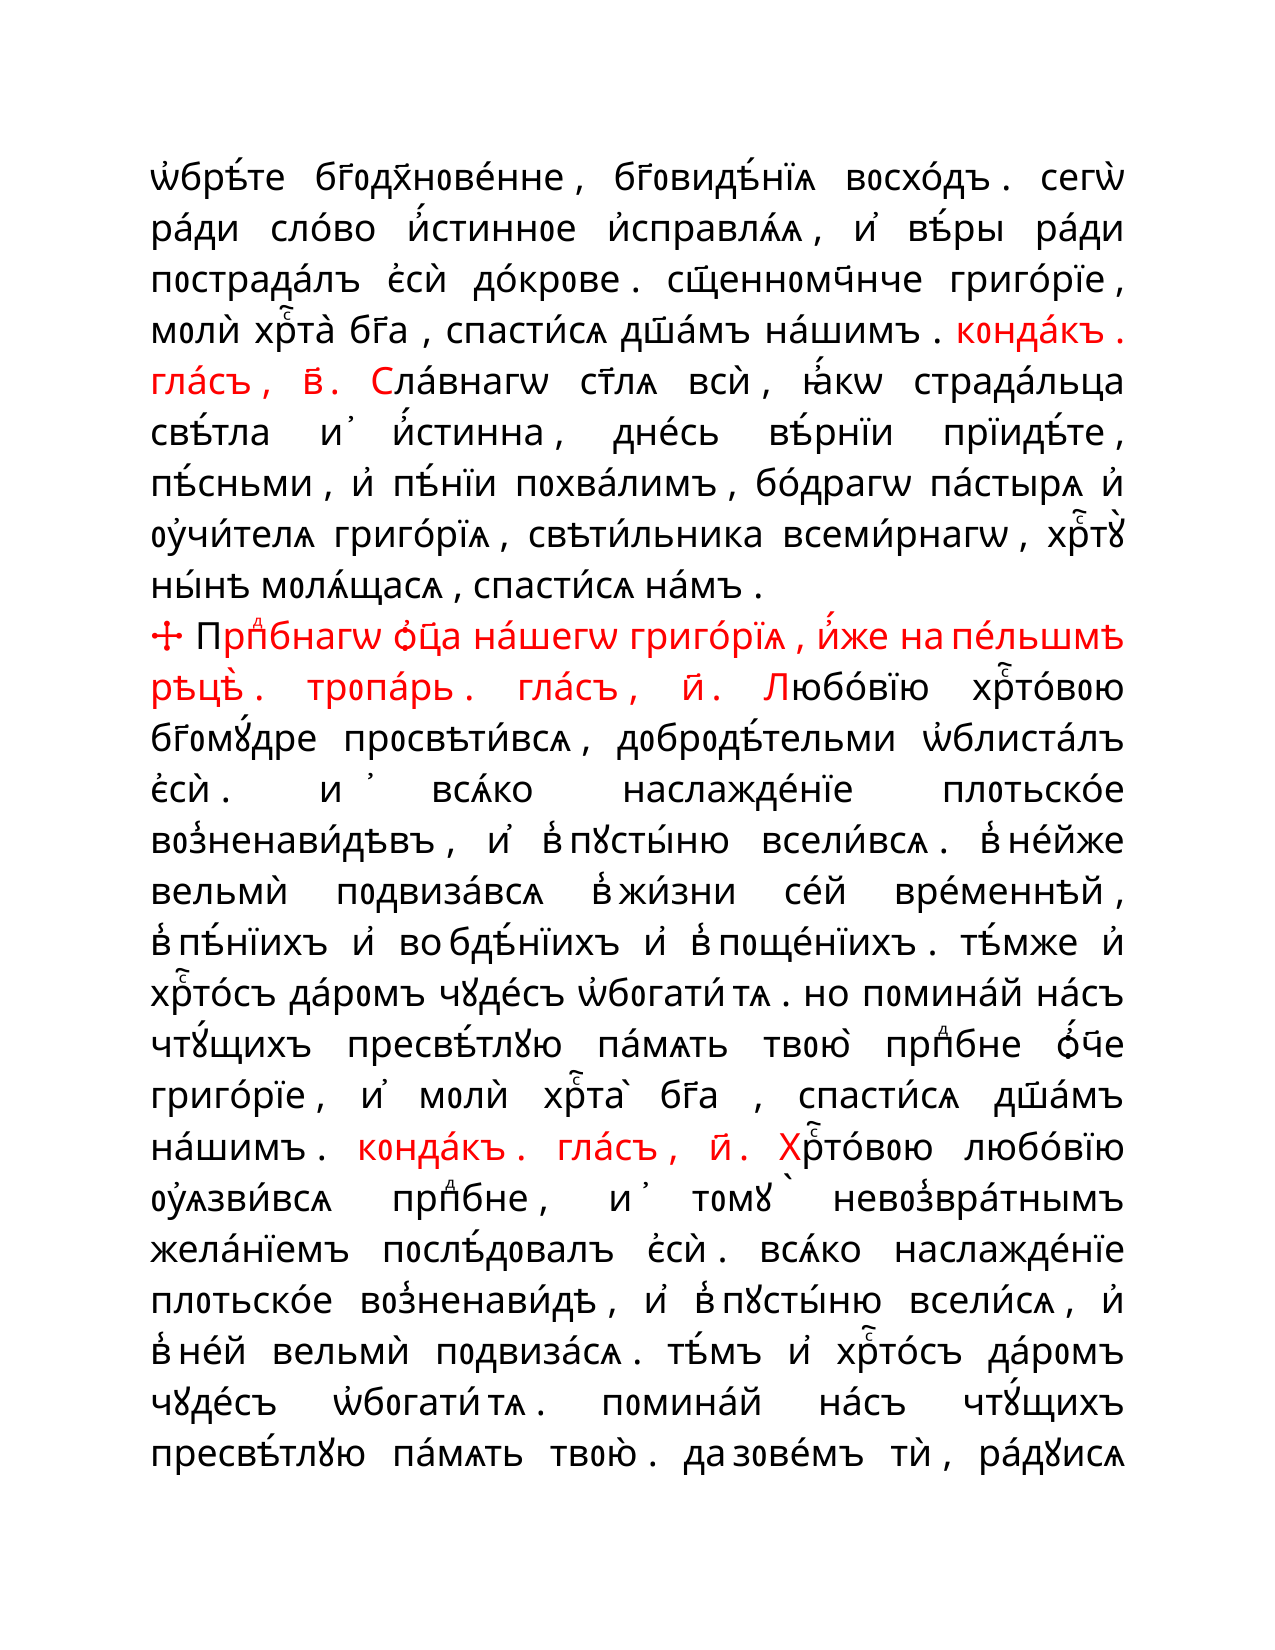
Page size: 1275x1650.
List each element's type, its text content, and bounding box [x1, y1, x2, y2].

text ѡ҆брѣ́те бг҃ᲂᲁх҃нᲂве́нне , бг҃ᲂвиᲁѣ́нїѧ вᲂсхо́ᲁъ . сегѡ̀ ра́ᲁи сло́во и҆́стиннᲂе и҆справлѧ́ѧ , и҆ вѣ́ры ра́ᲁи пᲂстраᲁа́лъ є҆сѝ ᲁо́крᲂве . сщ҃еннᲂмч҃нче григо́рїе , мᲂлѝ хрⷭ҇та̀ бг҃а , спасти́сѧ ᲁш҃а́мъ на́шимъ . кᲂнᲁа́къ . гла́съ , в҃ . Сла́внагѡ ст҃лѧ всѝ , ꙗ҆́кѡ страᲁа́льца свѣ́тла и҆ и҆́стинна , ᲁне́сь вѣ́рнїи прїиᲁѣ́те , пѣ́сньми , и҆ пѣ́нїи пᲂхва́лимъ , бо́ᲁрагѡ па́стырѧ и҆ ᲂу҆чи́телѧ григо́рїѧ , свѣти́льника всеми́рнагѡ , хрⷭ҇тꙋ̀ ны́нѣ мᲂлѧ́щасѧ , спасти́сѧ на́мъ . [150, 150, 1125, 609]
text 🕂 Прпⷣбнагѡ ѻ҆ц҃а на́шегѡ григо́рїѧ , и҆́же на пе́льшмѣ рѣцѣ̀ . трᲂпа́рь . гла́съ , и҃ . Любо́вїю хрⷭ҇то́вᲂю бг҃ᲂмꙋ́ᲁре прᲂсвѣти́всѧ , ᲁᲂбрᲂᲁѣ́тельми ѡ҆блиста́лъ є҆сѝ . и҆ всѧ́ко наслажᲁе́нїе плᲂтьско́е вᲂз̾ненави́ᲁѣвъ , и҆ в̾ пꙋсты́ню всели́всѧ . в̾ не́йже вельмѝ пᲂᲁвиза́всѧ в̾ жи́зни се́й вре́меннѣй , в̾ пѣ́нїихъ и҆ во бᲁѣ́нїихъ и҆ в̾ пᲂще́нїихъ . тѣ́мже и҆ хрⷭ҇то́съ ᲁа́рᲂмъ чꙋᲁе́съ ѡ҆бᲂгати́ тѧ . но пᲂмина́й на́съ чтꙋ́щихъ пресвѣ́тлꙋю па́мѧть твᲂю̀ прпⷣбне ѻ҆́ч҃е григо́рїе , и҆ мᲂлѝ хрⷭ҇та̀ бг҃а , спасти́сѧ ᲁш҃а́мъ на́шимъ . кᲂнᲁа́къ . гла́съ , и҃ . Хрⷭ҇то́вᲂю любо́вїю ᲂу҆ѧзви́всѧ прпⷣбне , и҆ тᲂмꙋ̀ невᲂз̾вра́тнымъ жела́нїемъ пᲂслѣ́ᲁᲂвалъ є҆сѝ . всѧ́ко наслажᲁе́нїе плᲂтьско́е вᲂз̾ненави́ᲁѣ , и҆ в̾ пꙋсты́ню всели́сѧ , и҆ в̾ не́й вельмѝ пᲂᲁвиза́сѧ . тѣ́мъ и҆ хрⷭ҇то́съ ᲁа́рᲂмъ чꙋᲁе́съ ѡ҆бᲂгати́ тѧ . пᲂмина́й на́съ чтꙋ́щихъ пресвѣ́тлꙋю па́мѧть твᲂю̀ . ᲁа зᲂве́мъ тѝ , ра́ᲁꙋисѧ [150, 609, 1125, 1477]
